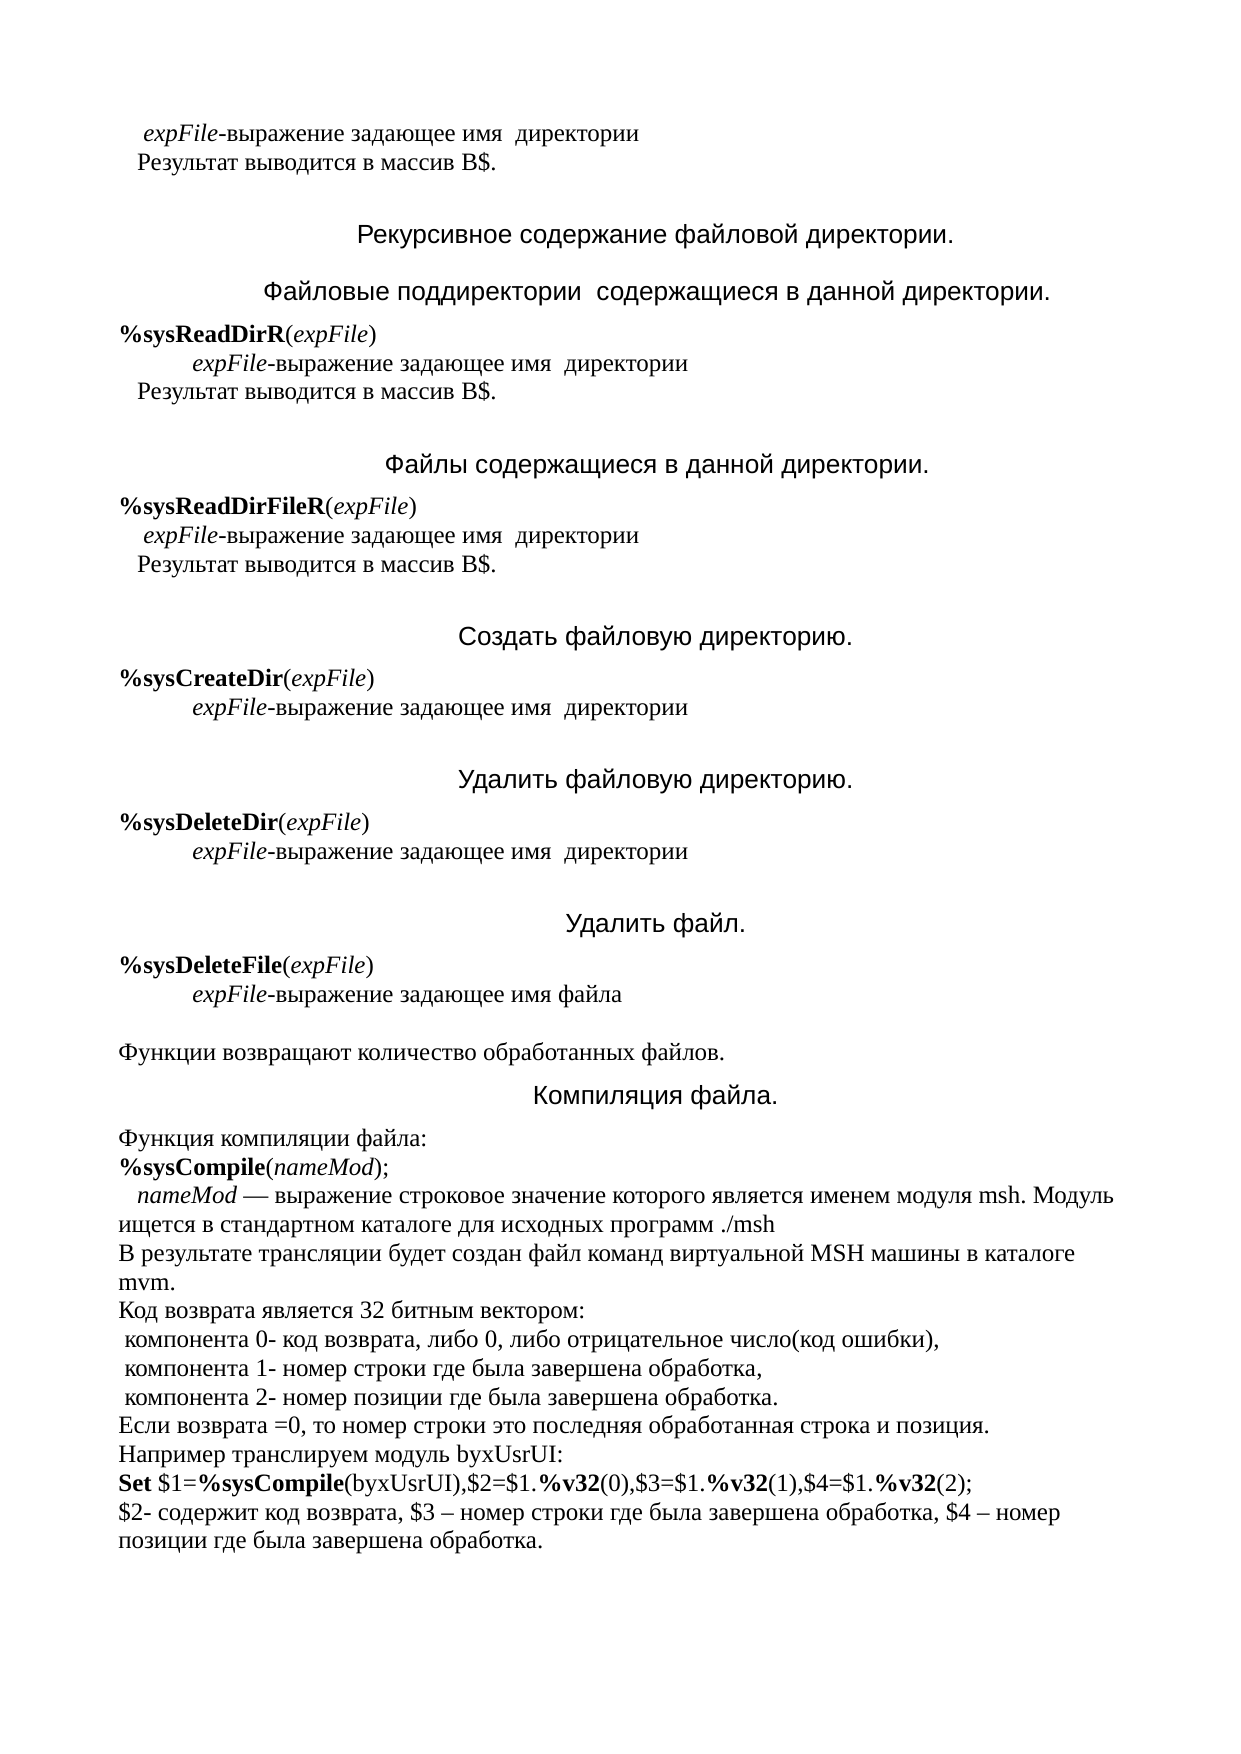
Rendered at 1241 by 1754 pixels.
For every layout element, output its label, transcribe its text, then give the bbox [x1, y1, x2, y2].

text В результате трансляции будет создан файл команд виртуальной MSH машины в каталоге mvm. [118, 1238, 1122, 1295]
text Результат выводится в массив B$. [118, 376, 1122, 405]
text expFile-выражение задающее имя директории [118, 118, 1122, 147]
text Результат выводится в массив B$. [118, 147, 1122, 176]
subtitle Файлы содержащиеся в данной директории. [189, 448, 1122, 479]
text Например транслируем модуль byxUsrUI: [118, 1439, 1122, 1468]
text Если возврата =0, то номер строки это последняя обработанная строка и позиция. [118, 1410, 1122, 1439]
text nameMod — выражение строковое значение которого является именем модуля msh. Модуль ищется в стандартном каталоге для исходных программ ./msh [118, 1180, 1122, 1238]
text expFile-выражение задающее имя директории [118, 520, 1122, 549]
text $2- содержит код возврата, $3 – номер строки где была завершена обработка, $4 – номер позиции где была завершена обработка. [118, 1497, 1122, 1554]
subtitle Файловые поддиректории содержащиеся в данной директории. [189, 276, 1122, 306]
text Функции возвращают количество обработанных файлов. [118, 1037, 1122, 1066]
text компонента 2- номер позиции где была завершена обработка. [118, 1382, 1122, 1410]
subtitle Создать файловую директорию. [189, 621, 1122, 651]
text %sysDeleteDir(expFile) [118, 807, 1122, 836]
text Функция компиляции файла: [118, 1123, 1122, 1152]
text %sysReadDirR(expFile) [118, 319, 1122, 348]
text компонента 1- номер строки где была завершена обработка, [118, 1353, 1122, 1382]
text %sysReadDirFileR(expFile) [118, 491, 1122, 520]
text Результат выводится в массив B$. [118, 549, 1122, 577]
text Код возврата является 32 битным вектором: [118, 1295, 1122, 1324]
subtitle Удалить файл. [189, 908, 1122, 938]
text expFile-выражение задающее имя директории [118, 692, 1122, 721]
text %sysCreateDir(expFile) [118, 663, 1122, 692]
subtitle Компиляция файла. [189, 1080, 1122, 1110]
text expFile-выражение задающее имя файла [118, 979, 1122, 1008]
text expFile-выражение задающее имя директории [118, 836, 1122, 864]
subtitle Удалить файловую директорию. [189, 764, 1122, 794]
subtitle Рекурсивное содержание файловой директории. [189, 219, 1122, 249]
text компонента 0- код возврата, либо 0, либо отрицательное число(код ошибки), [118, 1324, 1122, 1353]
text %sysCompile(nameMod); [118, 1152, 1122, 1180]
text %sysDeleteFile(expFile) [118, 951, 1122, 979]
text expFile-выражение задающее имя директории [118, 348, 1122, 376]
text Set $1=%sysCompile(byxUsrUI),$2=$1.%v32(0),$3=$1.%v32(1),$4=$1.%v32(2); [118, 1468, 1122, 1497]
